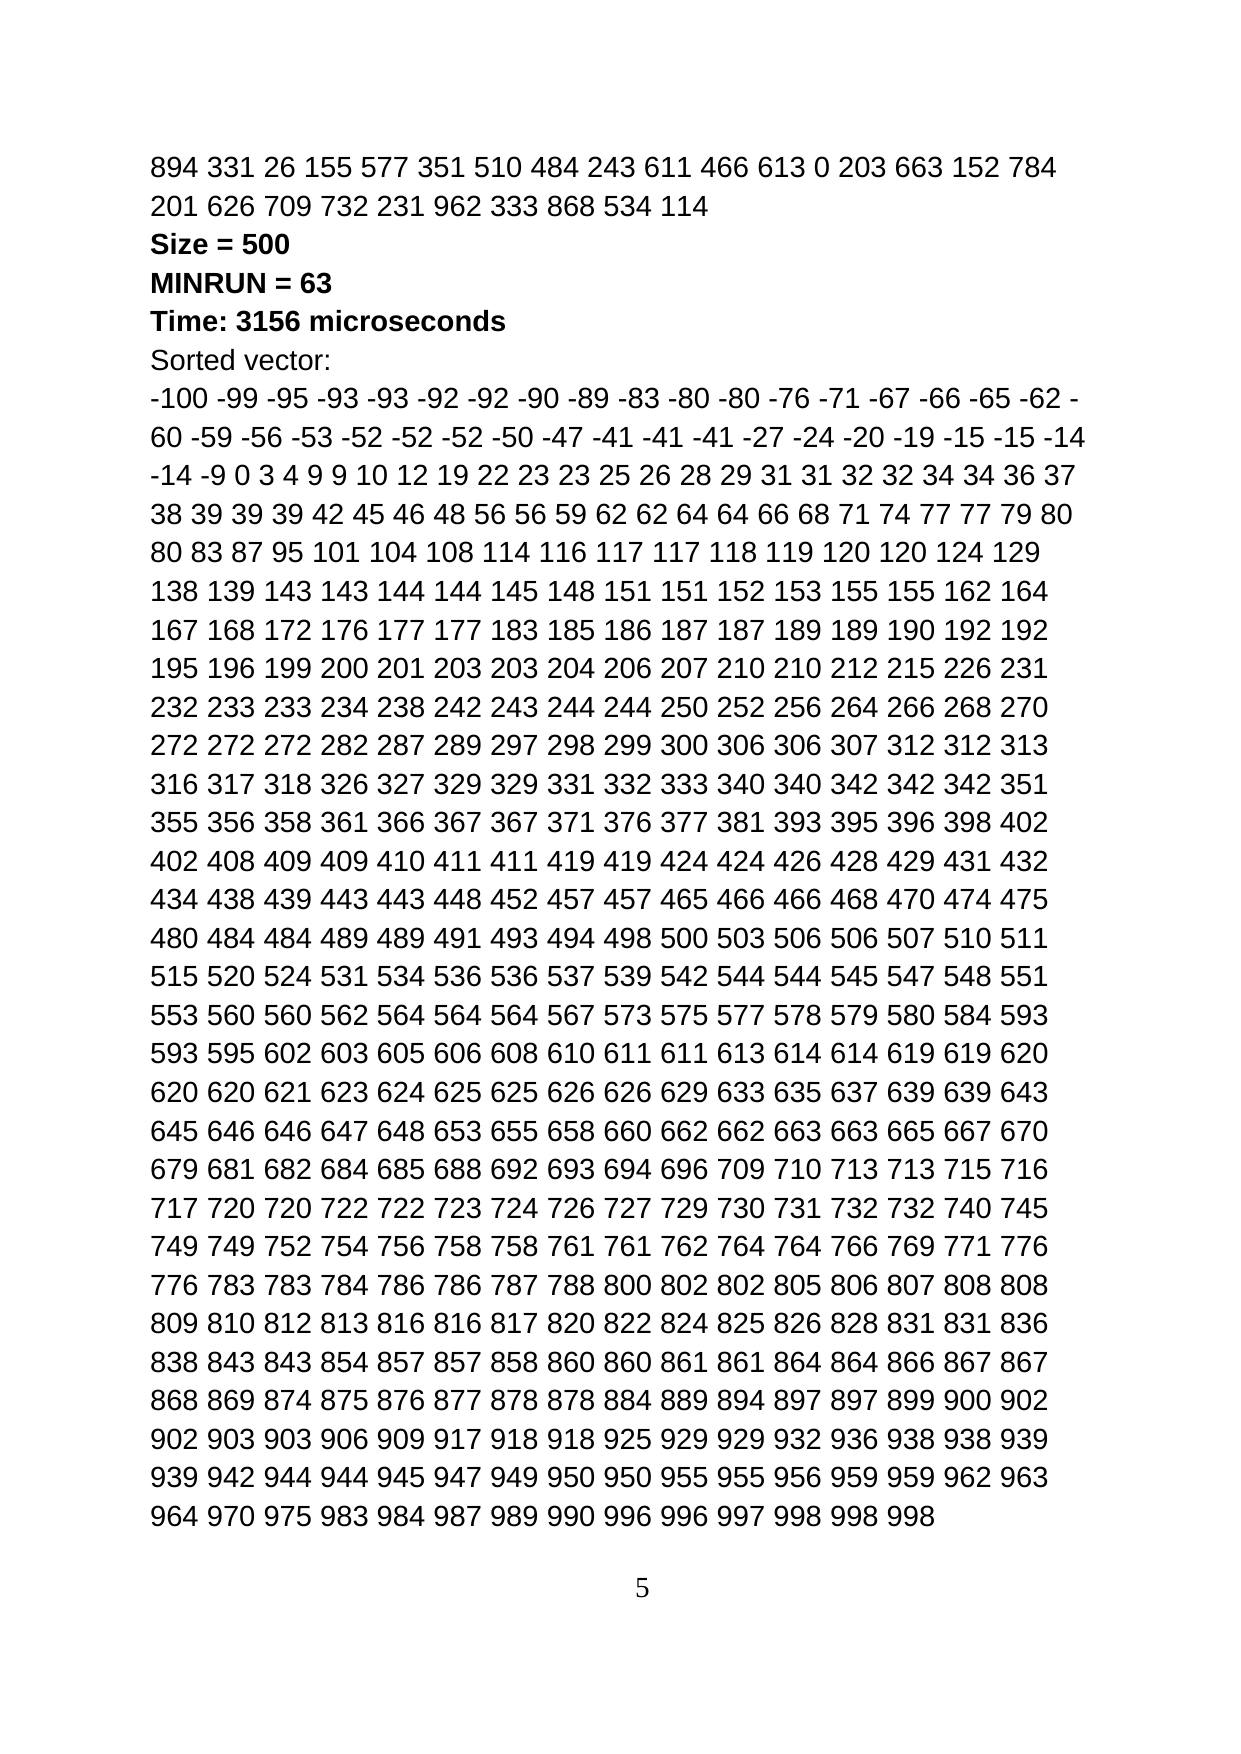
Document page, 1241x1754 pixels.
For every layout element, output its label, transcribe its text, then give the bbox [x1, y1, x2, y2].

text -100 -99 -95 -93 -93 -92 -92 -90 -89 -83 -80 -80 -76 -71 -67 -66 -65 -62 -60 -59 -56 -53 -52 -52 -52 -50 -47 -41 -41 -41 -27 -24 -20 -19 -15 -15 -14 -14 -9 0 3 4 9 9 10 12 19 22 23 23 25 26 28 29 31 31 32 32 34 34 36 37 38 39 39 39 42 45 46 48 56 56 59 62 62 64 64 66 68 71 74 77 77 79 80 80 83 87 95 101 104 108 114 116 117 117 118 119 120 120 124 129 138 139 143 143 144 144 145 148 151 151 152 153 155 155 162 164 167 168 172 176 177 177 183 185 186 187 187 189 189 190 192 192 195 196 199 200 201 203 203 204 206 207 210 210 212 215 226 231 232 233 233 234 238 242 243 244 244 250 252 256 264 266 268 270 272 272 272 282 287 289 297 298 299 300 306 306 307 312 312 313 316 317 318 326 327 329 329 331 332 333 340 340 342 342 342 351 355 356 358 361 366 367 367 371 376 377 381 393 395 396 398 402 402 408 409 409 410 411 411 419 419 424 424 426 428 429 431 432 434 438 439 443 443 448 452 457 457 465 466 466 468 470 474 475 480 484 484 489 489 491 493 494 498 500 503 506 506 507 510 511 515 520 524 531 534 536 536 537 539 542 544 544 545 547 548 551 553 560 560 562 564 564 564 567 573 575 577 578 579 580 584 593 593 595 602 603 605 606 608 610 611 611 613 614 614 619 619 620 620 620 621 623 624 625 625 626 626 629 633 635 637 639 639 643 645 646 646 647 648 653 655 658 660 662 662 663 663 665 667 670 679 681 682 684 685 688 692 693 694 696 709 710 713 713 715 716 717 720 720 722 722 723 724 726 727 729 730 731 732 732 740 745 749 749 752 754 756 758 758 761 761 762 764 764 766 769 771 776 776 783 783 784 786 786 787 788 800 802 802 805 806 807 808 808 809 810 812 813 816 816 817 820 822 824 825 826 828 831 831 836 838 843 843 854 857 857 858 860 860 861 861 864 864 866 867 867 868 869 874 875 876 877 878 878 884 889 894 897 897 899 900 902 902 903 903 906 909 917 918 918 925 929 929 932 936 938 938 939 939 942 944 944 945 947 949 950 950 955 955 956 959 959 962 963 964 970 975 983 984 987 989 990 996 996 997 998 998 998 [150, 381, 1091, 1532]
text Sorted vector: [150, 343, 1091, 376]
text Time: 3156 microseconds [150, 304, 1091, 338]
text 894 331 26 155 577 351 510 484 243 611 466 613 0 203 663 152 784 201 626 709 732 231 962 333 868 534 114 [150, 150, 1091, 222]
text Size = 500 [150, 227, 1091, 261]
text MINRUN = 63 [150, 266, 1091, 299]
